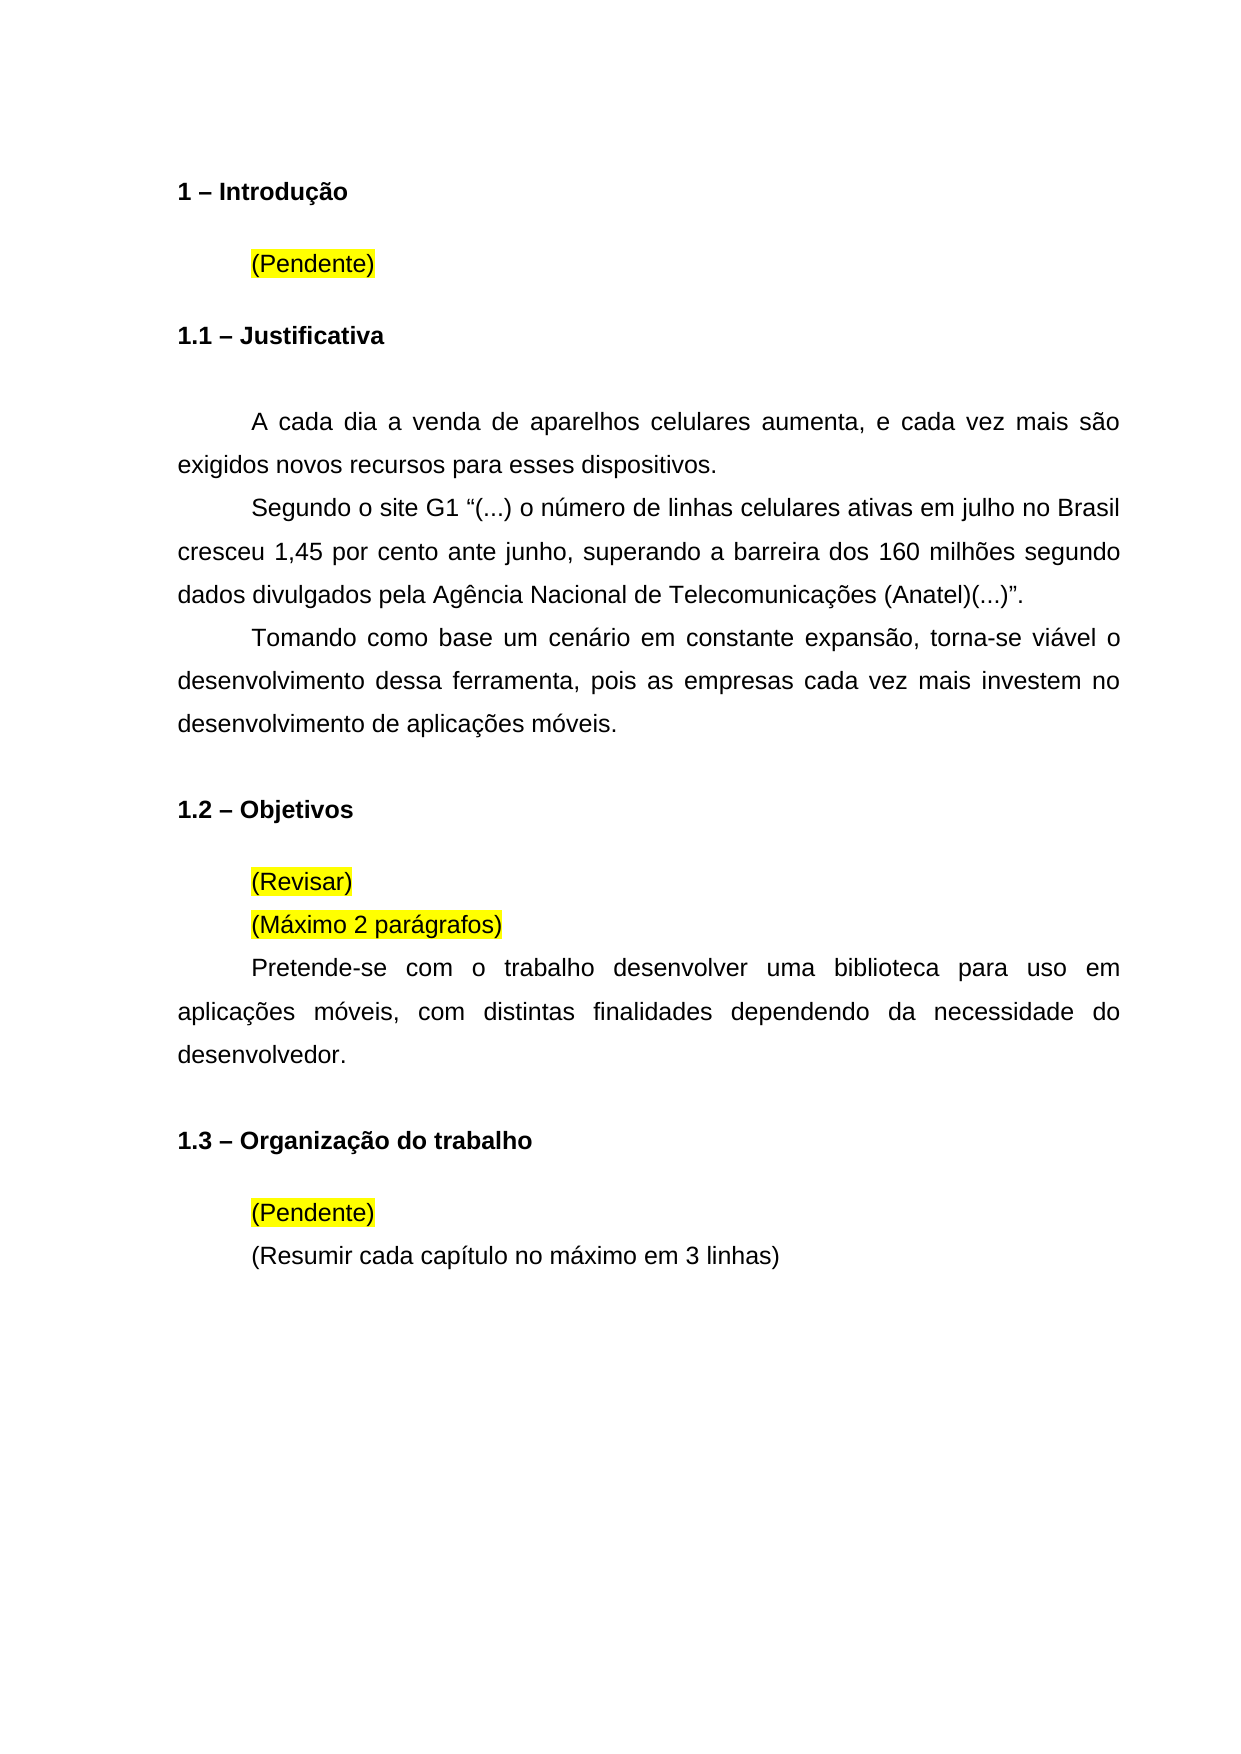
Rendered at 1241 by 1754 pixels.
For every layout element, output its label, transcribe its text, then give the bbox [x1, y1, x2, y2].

subtitle 1 – Introdução [177, 177, 1122, 206]
text Pretende-se com o trabalho desenvolver uma biblioteca para uso em aplicações móveis, com distintas finalidades dependendo da necessidade do desenvolvedor. [177, 953, 1122, 1068]
text (Pendente) [177, 1198, 1122, 1227]
subtitle 1.3 – Organização do trabalho [177, 1126, 1122, 1155]
subtitle 1.2 – Objetivos [177, 795, 1122, 824]
subtitle 1.1 – Justificativa [177, 321, 1122, 350]
text (Pendente) [177, 249, 1122, 278]
text Segundo o site G1 “(...) o número de linhas celulares ativas em julho no Brasil cresceu 1,45 por cento ante junho, superando a barreira dos 160 milhões segundo dados divulgados pela Agência Nacional de Telecomunicações (Anatel)(...)”. [177, 493, 1122, 608]
text (Resumir cada capítulo no máximo em 3 linhas) [177, 1241, 1122, 1270]
text A cada dia a venda de aparelhos celulares aumenta, e cada vez mais são exigidos novos recursos para esses dispositivos. [177, 407, 1122, 479]
text Tomando como base um cenário em constante expansão, torna-se viável o desenvolvimento dessa ferramenta, pois as empresas cada vez mais investem no desenvolvimento de aplicações móveis. [177, 623, 1122, 738]
text (Revisar) [177, 867, 1122, 896]
text (Máximo 2 parágrafos) [177, 910, 1122, 939]
